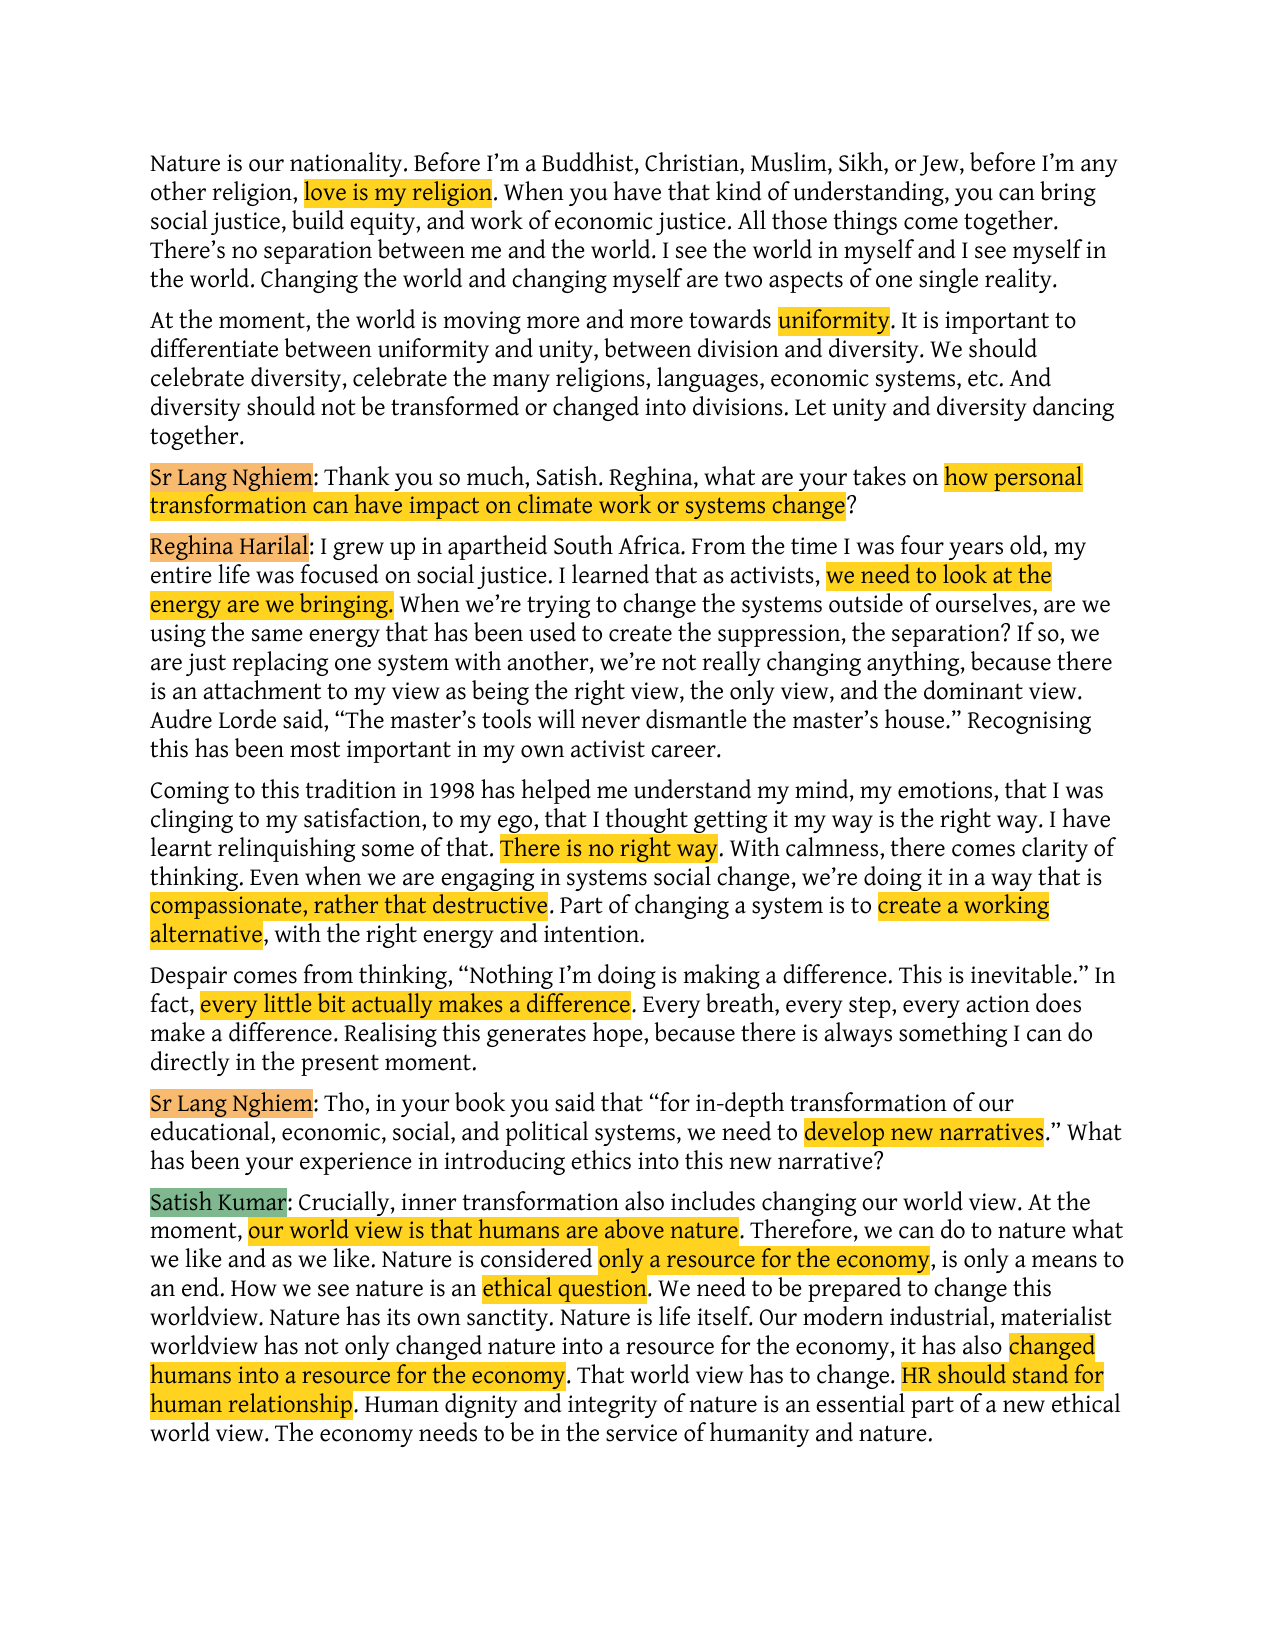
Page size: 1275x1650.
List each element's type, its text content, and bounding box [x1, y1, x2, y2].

text Coming to this tradition in 1998 has helped me understand my mind, my emotions, that I was clinging to my satisfaction, to my ego, that I thought getting it my way is the right way. I have learnt relinquishing some of that. There is no right way. With calmness, there comes clarity of thinking. Even when we are engaging in systems social change, we’re doing it in a way that is compassionate, rather that destructive. Part of changing a system is to create a working alternative, with the right energy and intention. [150, 776, 1125, 950]
text Sr Lang Nghiem: Tho, in your book you said that “for in-depth transformation of our educational, economic, social, and political systems, we need to develop new narratives.” What has been your experience in introducing ethics into this new narrative? [150, 1089, 1125, 1176]
text Sr Lang Nghiem: Thank you so much, Satish. Reghina, what are your takes on how personal transformation can have impact on climate work or systems change? [150, 463, 1125, 521]
text At the moment, the world is moving more and more towards uniformity. It is important to differentiate between uniformity and unity, between division and diversity. We should celebrate diversity, celebrate the many religions, languages, economic systems, etc. And diversity should not be transformed or changed into divisions. Let unity and diversity dancing together. [150, 307, 1125, 451]
text Nature is our nationality. Before I’m a Buddhist, Christian, Muslim, Sikh, or Jew, before I’m any other religion, love is my religion. When you have that kind of understanding, you can bring social justice, build equity, and work of economic justice. All those things come together. There’s no separation between me and the world. I see the world in myself and I see myself in the world. Changing the world and changing myself are two aspects of one single reality. [150, 150, 1125, 295]
text Reghina Harilal: I grew up in apartheid South Africa. From the time I was four years old, my entire life was focused on social justice. I learned that as activists, we need to look at the energy are we bringing. When we’re trying to change the systems outside of ourselves, are we using the same energy that has been used to create the suppression, the separation? If so, we are just replacing one system with another, we’re not really changing anything, because there is an attachment to my view as being the right view, the only view, and the dominant view. Audre Lorde said, “The master’s tools will never dismantle the master’s house.” Recognising this has been most important in my own activist career. [150, 533, 1125, 764]
text Satish Kumar: Crucially, inner transformation also includes changing our world view. At the moment, our world view is that humans are above nature. Therefore, we can do to nature what we like and as we like. Nature is considered only a resource for the economy, is only a means to an end. How we see nature is an ethical question. We need to be prepared to change this worldview. Nature has its own sanctity. Nature is life itself. Our modern industrial, materialist worldview has not only changed nature into a resource for the economy, it has also changed humans into a resource for the economy. That world view has to change. HR should stand for human relationship. Human dignity and integrity of nature is an essential part of a new ethical world view. The economy needs to be in the service of humanity and nature. [150, 1188, 1125, 1449]
text Despair comes from thinking, “Nothing I’m doing is making a difference. This is inevitable.” In fact, every little bit actually makes a difference. Every breath, every step, every action does make a difference. Realising this generates hope, because there is always something I can do directly in the present moment. [150, 962, 1125, 1078]
